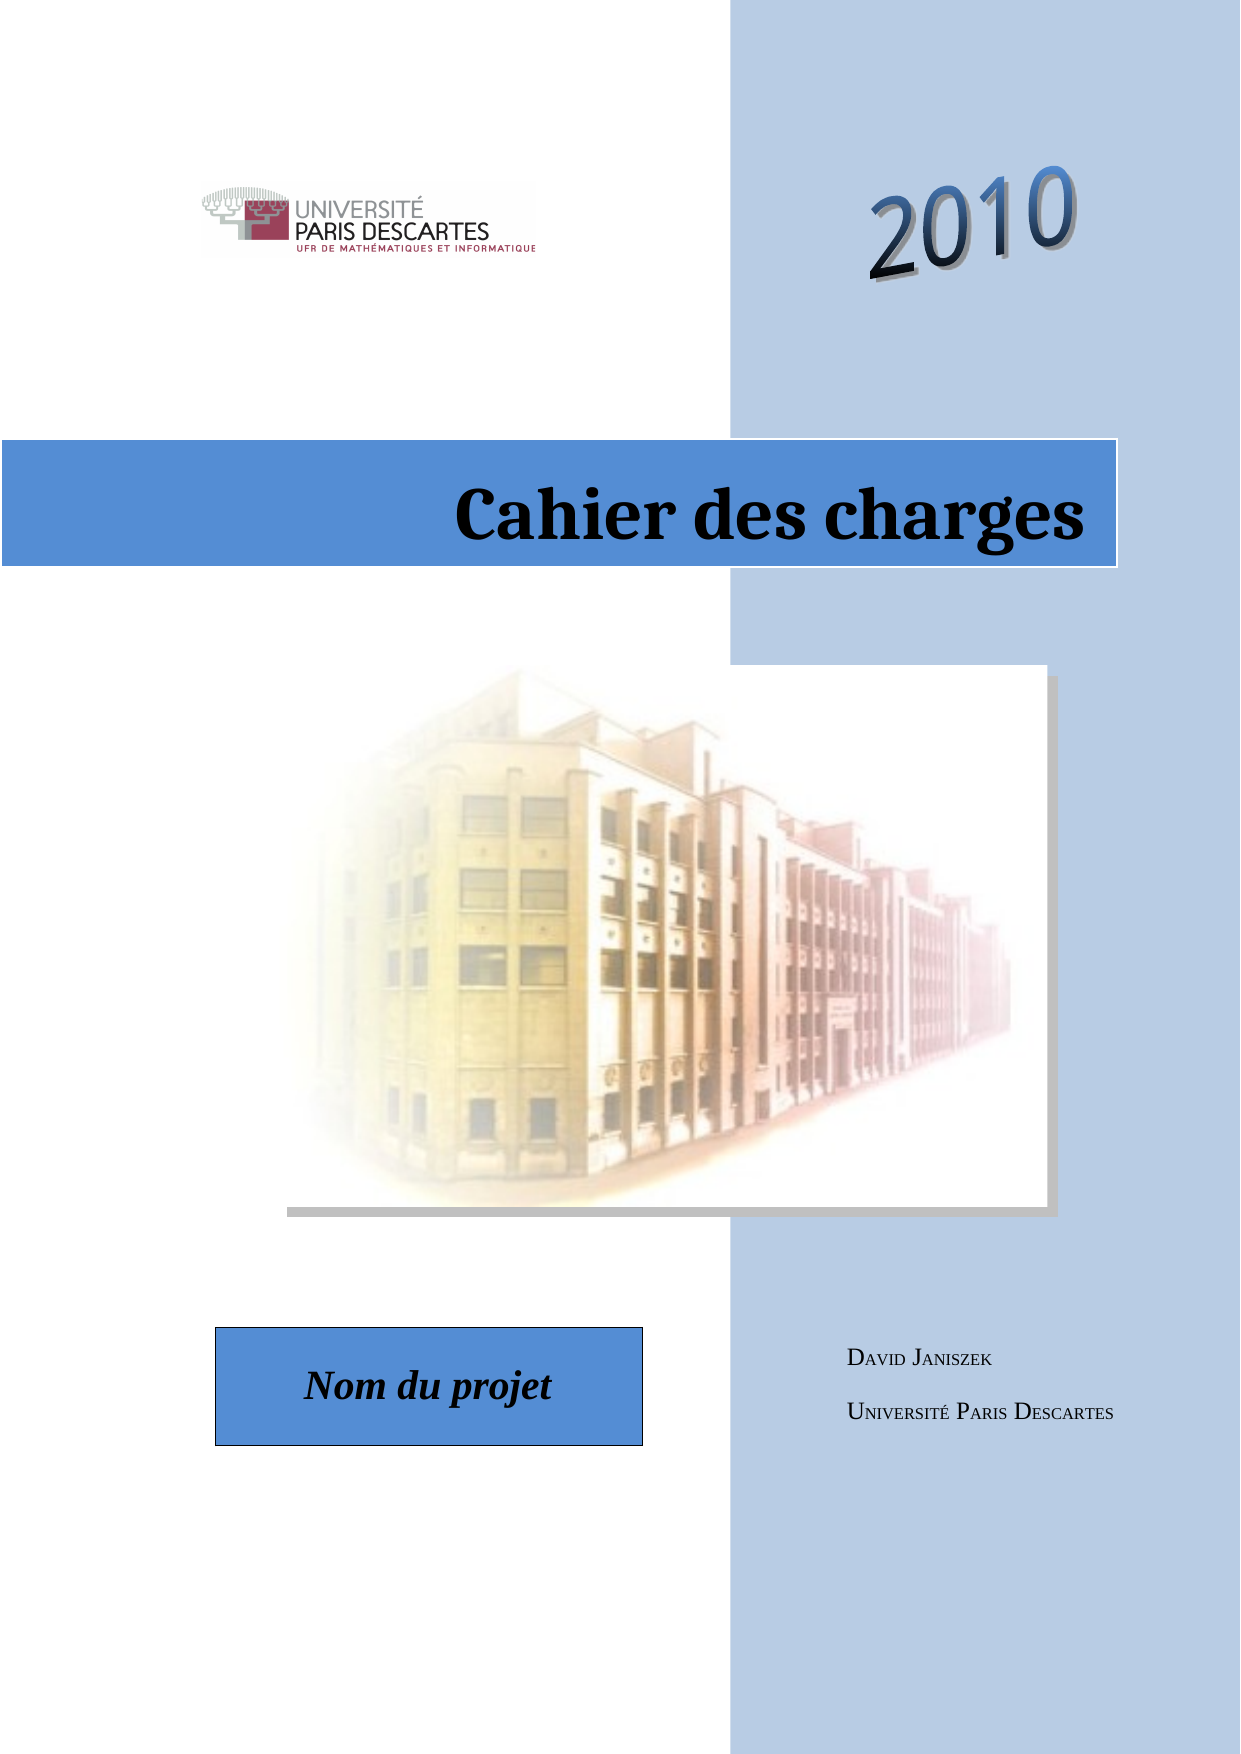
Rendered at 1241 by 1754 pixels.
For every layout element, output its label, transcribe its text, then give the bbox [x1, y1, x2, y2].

text David Janiszek [809, 1342, 1183, 1371]
text Cahier des charges [32, 472, 1086, 558]
picture [276, 665, 1048, 1207]
text Nom du projet [232, 1361, 627, 1409]
text Université Paris Descartes [809, 1396, 1183, 1424]
picture [201, 181, 536, 258]
